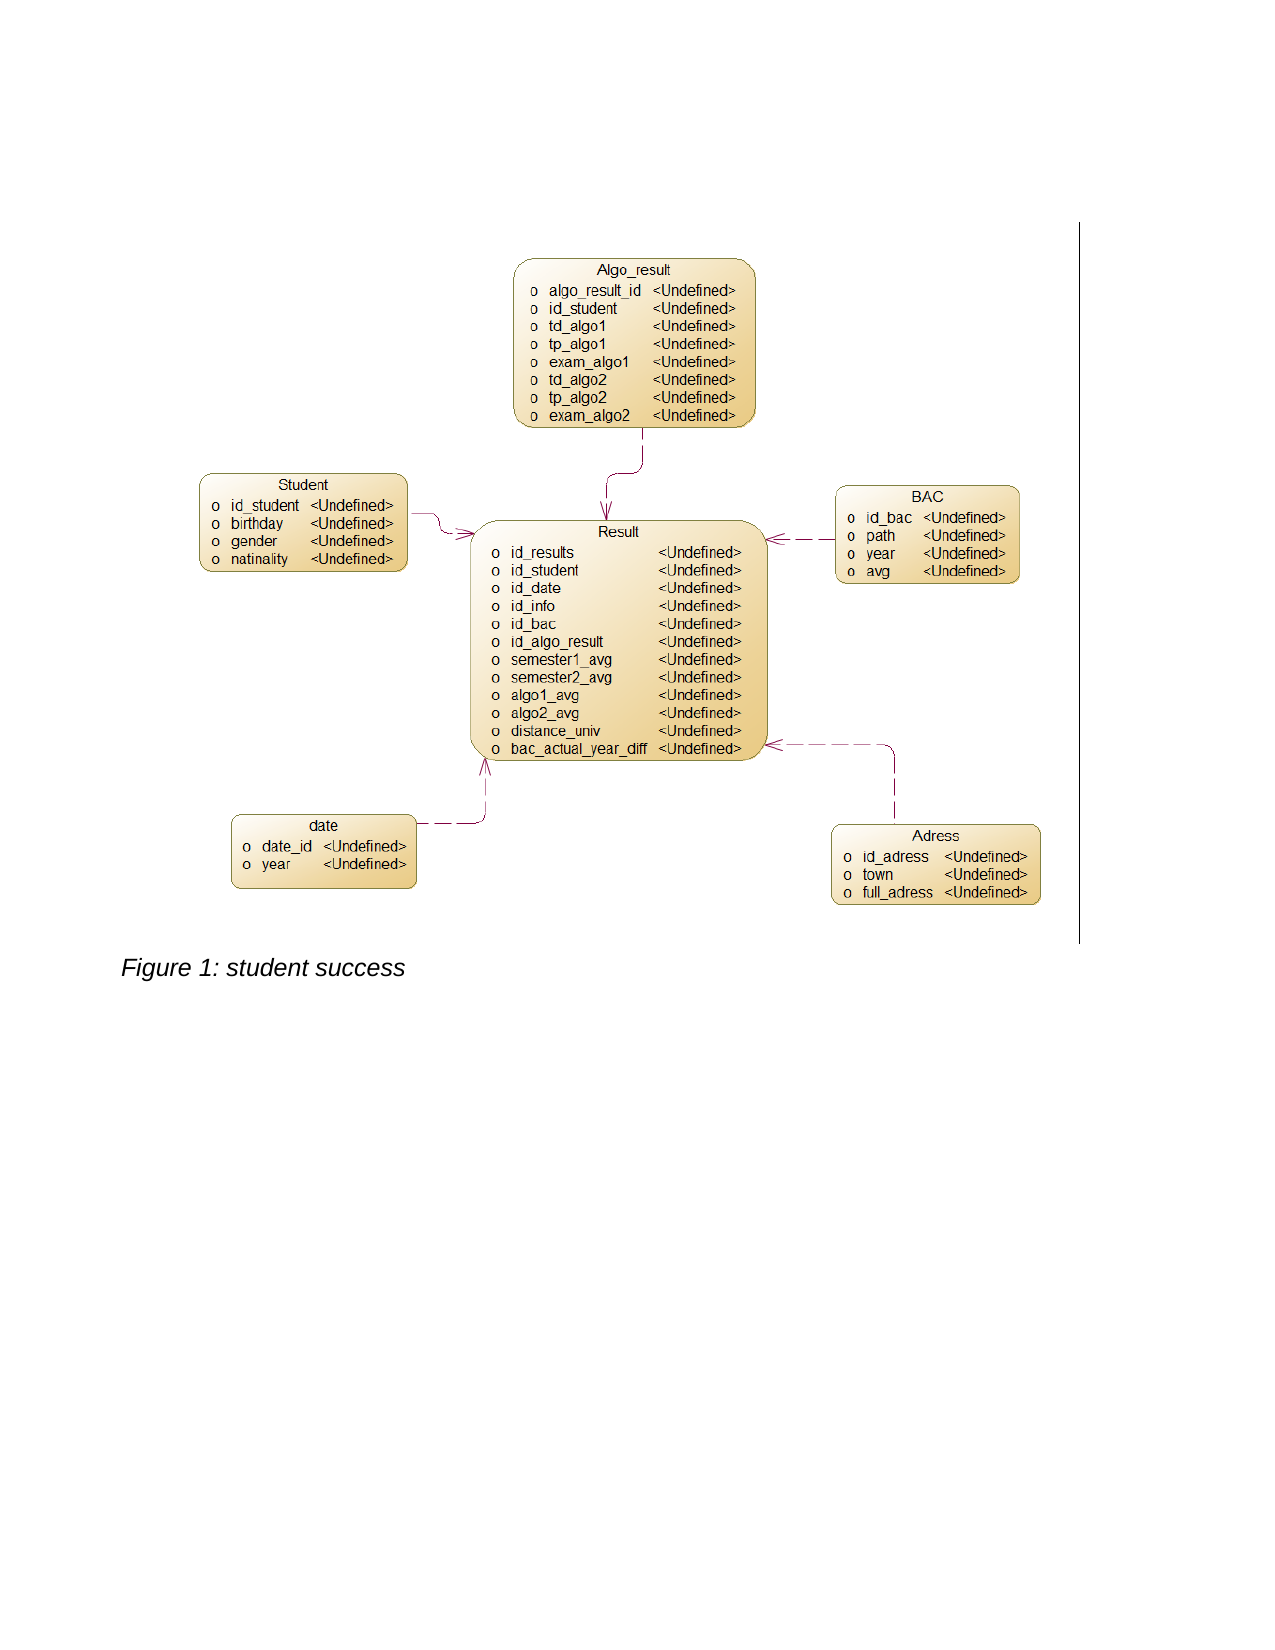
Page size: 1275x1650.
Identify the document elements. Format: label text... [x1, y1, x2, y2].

picture [120, 222, 1096, 944]
text Figure 1: student success [121, 944, 1096, 982]
